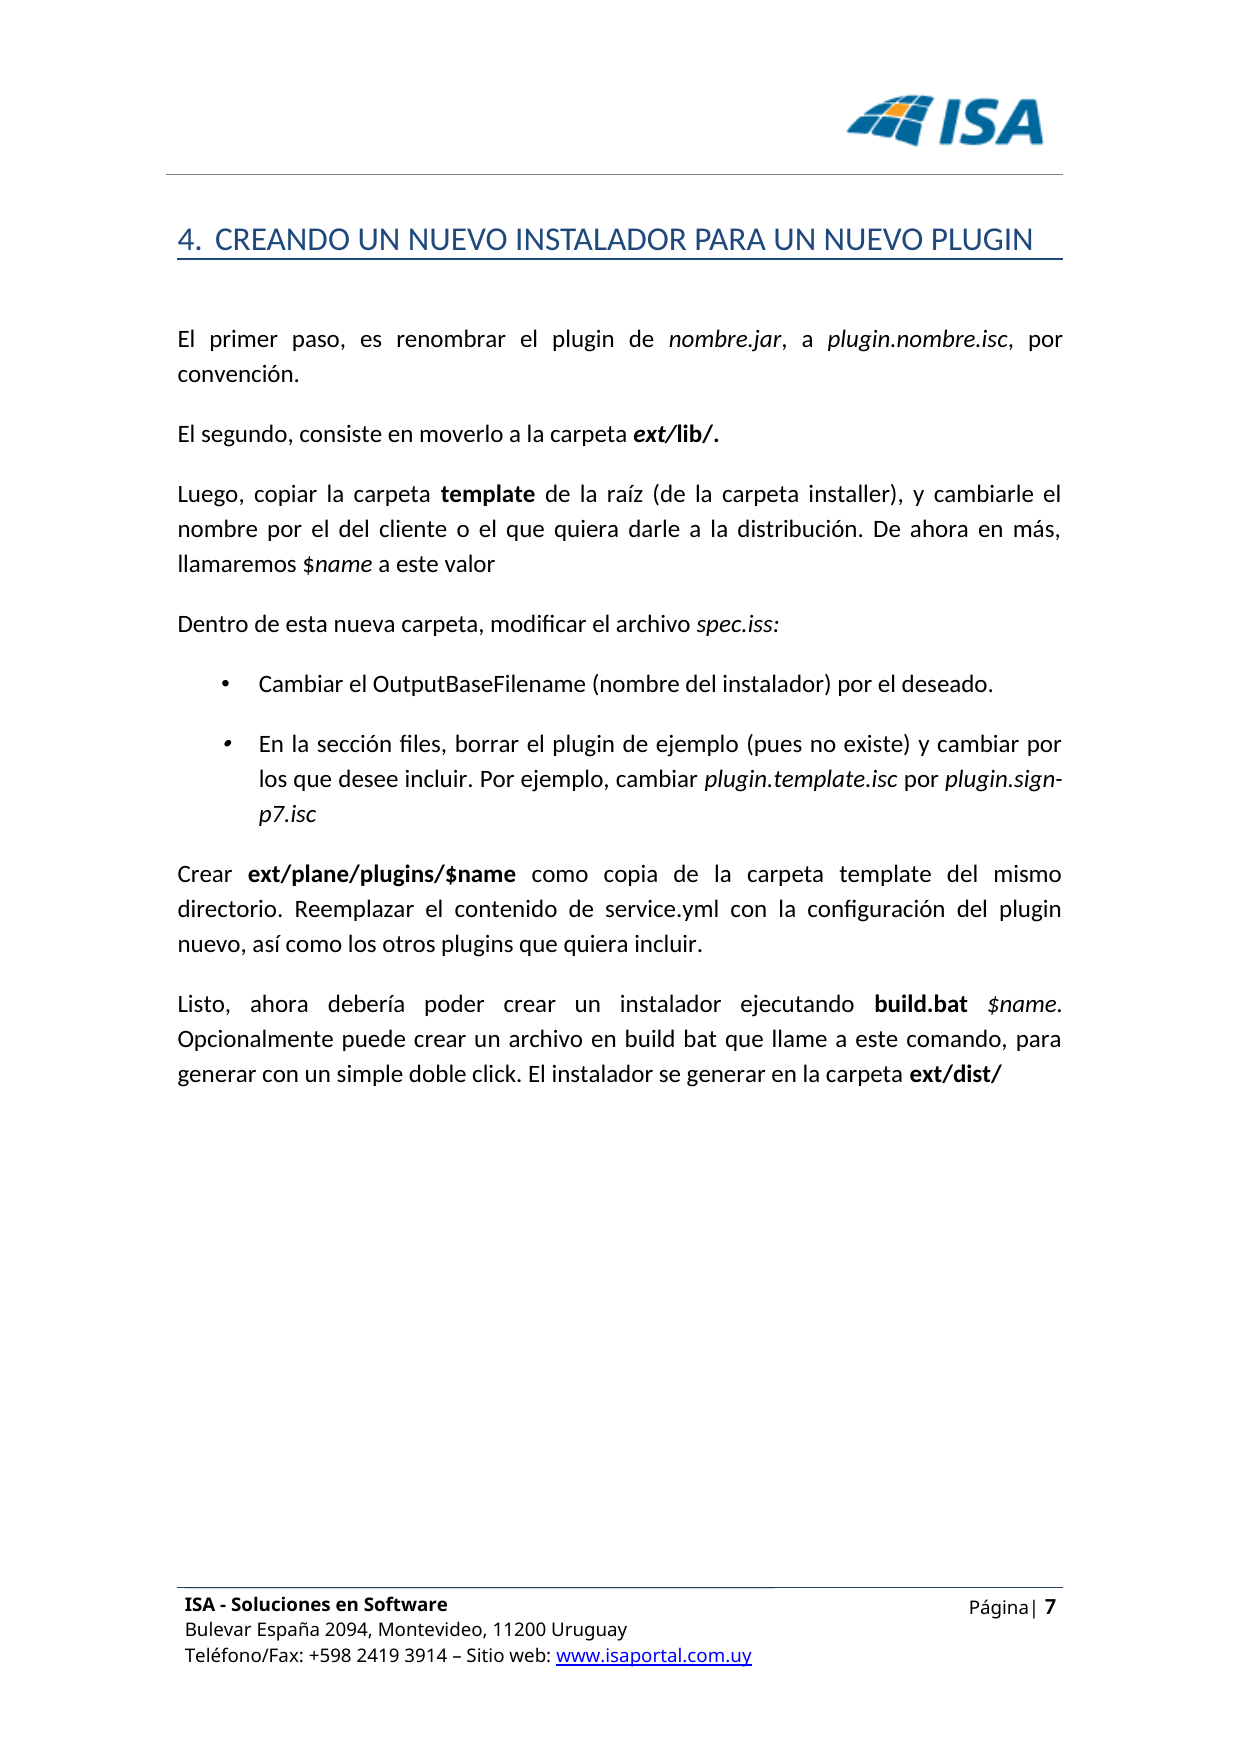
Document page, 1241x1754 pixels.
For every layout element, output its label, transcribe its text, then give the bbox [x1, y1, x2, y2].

text El segundo, consiste en moverlo a la carpeta ext/lib/. [177, 418, 1063, 448]
list Cambiar el OutputBaseFilename (nombre del instalador) por el deseado. [221, 668, 1063, 698]
list En la sección files, borrar el plugin de ejemplo (pues no existe) y cambiar por los que desee incluir. Por ejemplo, cambiar plugin.template.isc por plugin.sign-p7.isc [221, 728, 1063, 828]
text Crear ext/plane/plugins/$name como copia de la carpeta template del mismo directorio. Reemplazar el contenido de service.yml con la configuración del plugin nuevo, así como los otros plugins que quiera incluir. [177, 858, 1063, 958]
text Dentro de esta nueva carpeta, modificar el archivo spec.iss: [177, 608, 1063, 638]
subtitle Creando un nuevo instalador para un nuevo plugin [177, 218, 1063, 258]
text Luego, copiar la carpeta template de la raíz (de la carpeta installer), y cambiarle el nombre por el del cliente o el que quiera darle a la distribución. De ahora en más, llamaremos $name a este valor [177, 478, 1063, 578]
text Listo, ahora debería poder crear un instalador ejecutando build.bat $name. Opcionalmente puede crear un archivo en build bat que llame a este comando, para generar con un simple doble click. El instalador se generar en la carpeta ext/dist/ [177, 988, 1063, 1088]
picture [833, 83, 1052, 161]
text El primer paso, es renombrar el plugin de nombre.jar, a plugin.nombre.isc, por convención. [177, 323, 1063, 388]
